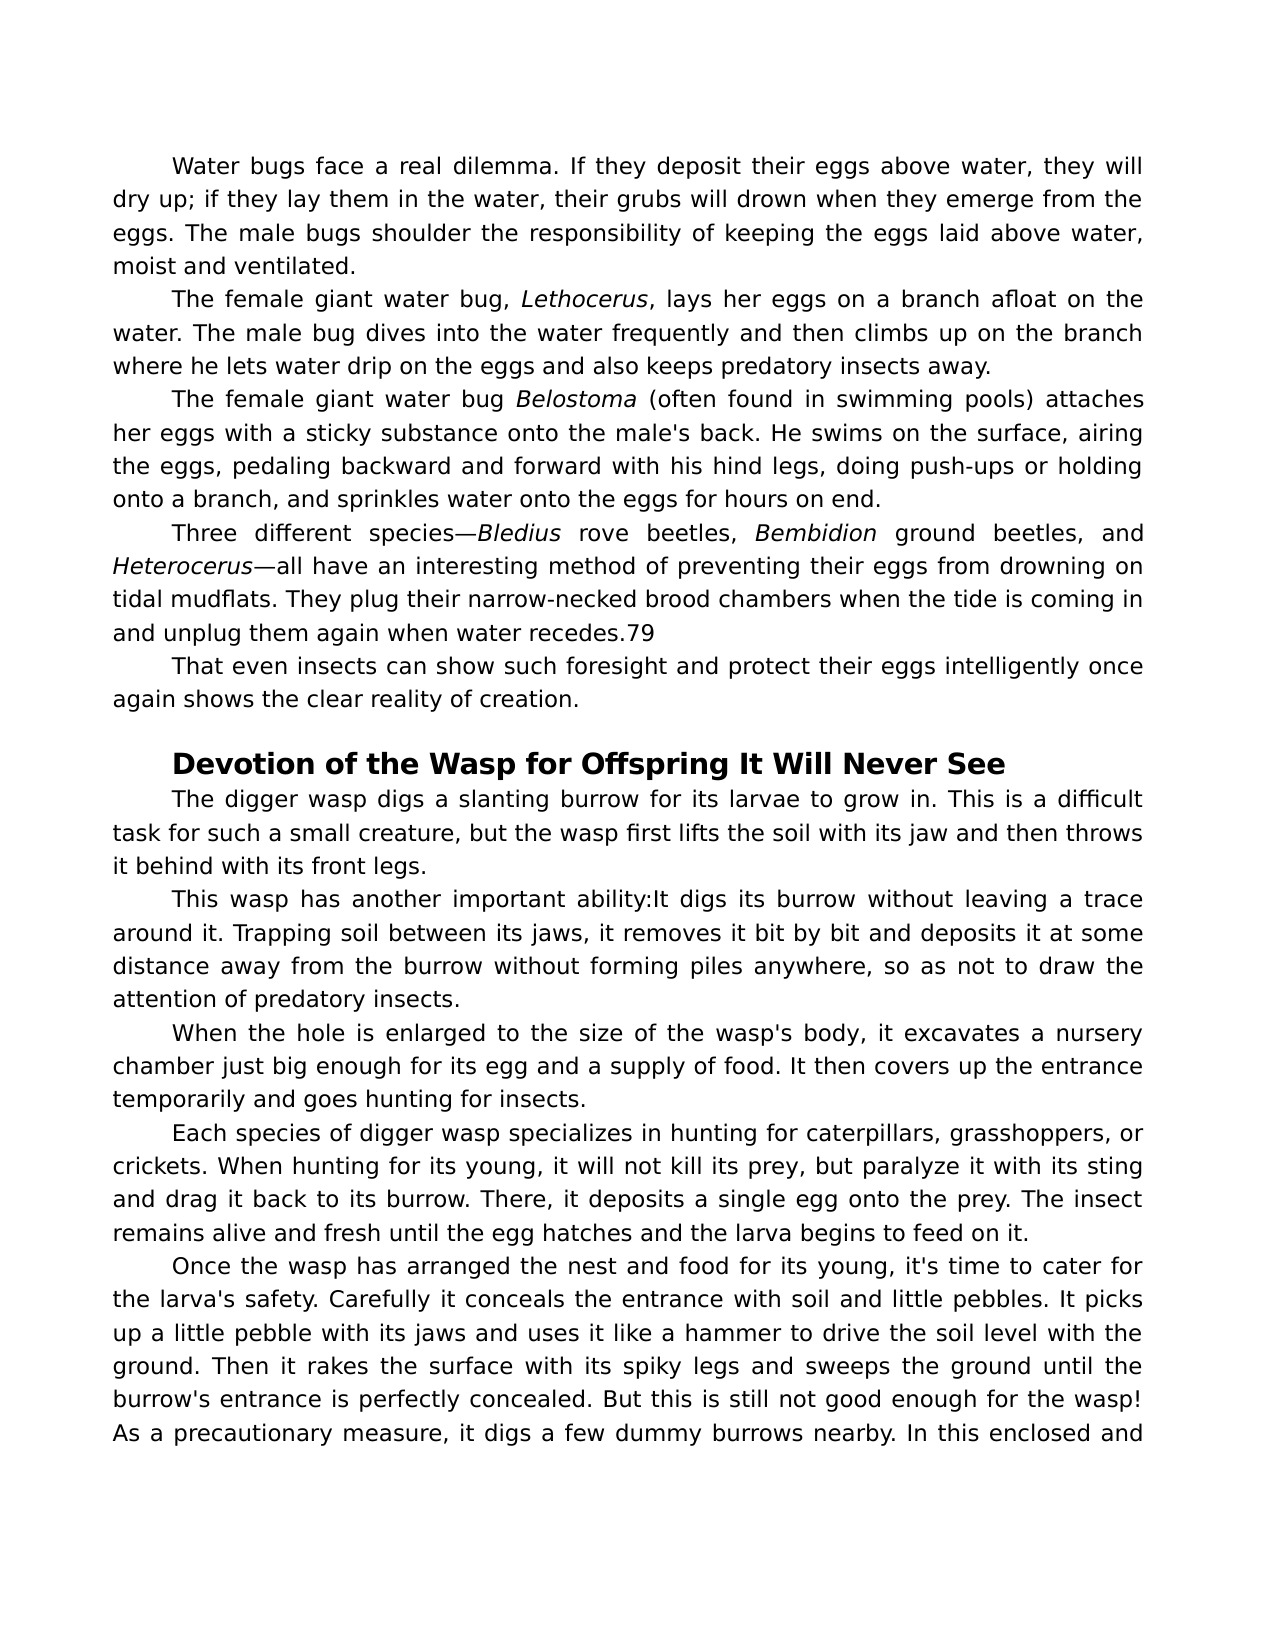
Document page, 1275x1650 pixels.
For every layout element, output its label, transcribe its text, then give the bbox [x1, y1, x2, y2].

text The female giant water bug Belostoma (often found in swimming pools) attaches her eggs with a sticky substance onto the male's back. He swims on the surface, airing the eggs, pedaling backward and forward with his hind legs, doing push-ups or holding onto a branch, and sprinkles water onto the eggs for hours on end. [112, 381, 1145, 514]
text The female giant water bug, Lethocerus, lays her eggs on a branch afloat on the water. The male bug dives into the water frequently and then climbs up on the branch where he lets water drip on the eggs and also keeps predatory insects away. [112, 281, 1145, 381]
text Once the wasp has arranged the nest and food for its young, it's time to cater for the larva's safety. Carefully it conceals the entrance with soil and little pebbles. It picks up a little pebble with its jaws and uses it like a hammer to drive the soil level with the ground. Then it rakes the surface with its spiky legs and sweeps the ground until the burrow's entrance is perfectly concealed. But this is still not good enough for the wasp! As a precautionary measure, it digs a few dummy burrows nearby. In this enclosed and [112, 1248, 1145, 1448]
text Water bugs face a real dilemma. If they deposit their eggs above water, they will dry up; if they lay them in the water, their grubs will drown when they emerge from the eggs. The male bugs shoulder the responsibility of keeping the eggs laid above water, moist and ventilated. [112, 148, 1145, 281]
text This wasp has another important ability:It digs its burrow without leaving a trace around it. Trapping soil between its jaws, it removes it bit by bit and deposits it at some distance away from the burrow without forming piles anywhere, so as not to draw the attention of predatory insects. [112, 881, 1145, 1014]
text The digger wasp digs a slanting burrow for its larvae to grow in. This is a difficult task for such a small creature, but the wasp first lifts the soil with its jaw and then throws it behind with its front legs. [112, 781, 1145, 881]
text When the hole is enlarged to the size of the wasp's body, it excavates a nursery chamber just big enough for its egg and a supply of food. It then covers up the entrance temporarily and goes hunting for insects. [112, 1014, 1145, 1114]
text Each species of digger wasp specializes in hunting for caterpillars, grasshoppers, or crickets. When hunting for its young, it will not kill its prey, but paralyze it with its sting and drag it back to its burrow. There, it deposits a single egg onto the prey. The insect remains alive and fresh until the egg hatches and the larva begins to feed on it. [112, 1114, 1145, 1248]
text Devotion of the Wasp for Offspring It Will Never See [112, 748, 1145, 781]
text Three different species—Bledius rove beetles, Bembidion ground beetles, and Heterocerus—all have an interesting method of preventing their eggs from drowning on tidal mudflats. They plug their narrow-necked brood chambers when the tide is coming in and unplug them again when water recedes.79 [112, 514, 1145, 648]
text That even insects can show such foresight and protect their eggs intelligently once again shows the clear reality of creation. [112, 648, 1145, 714]
